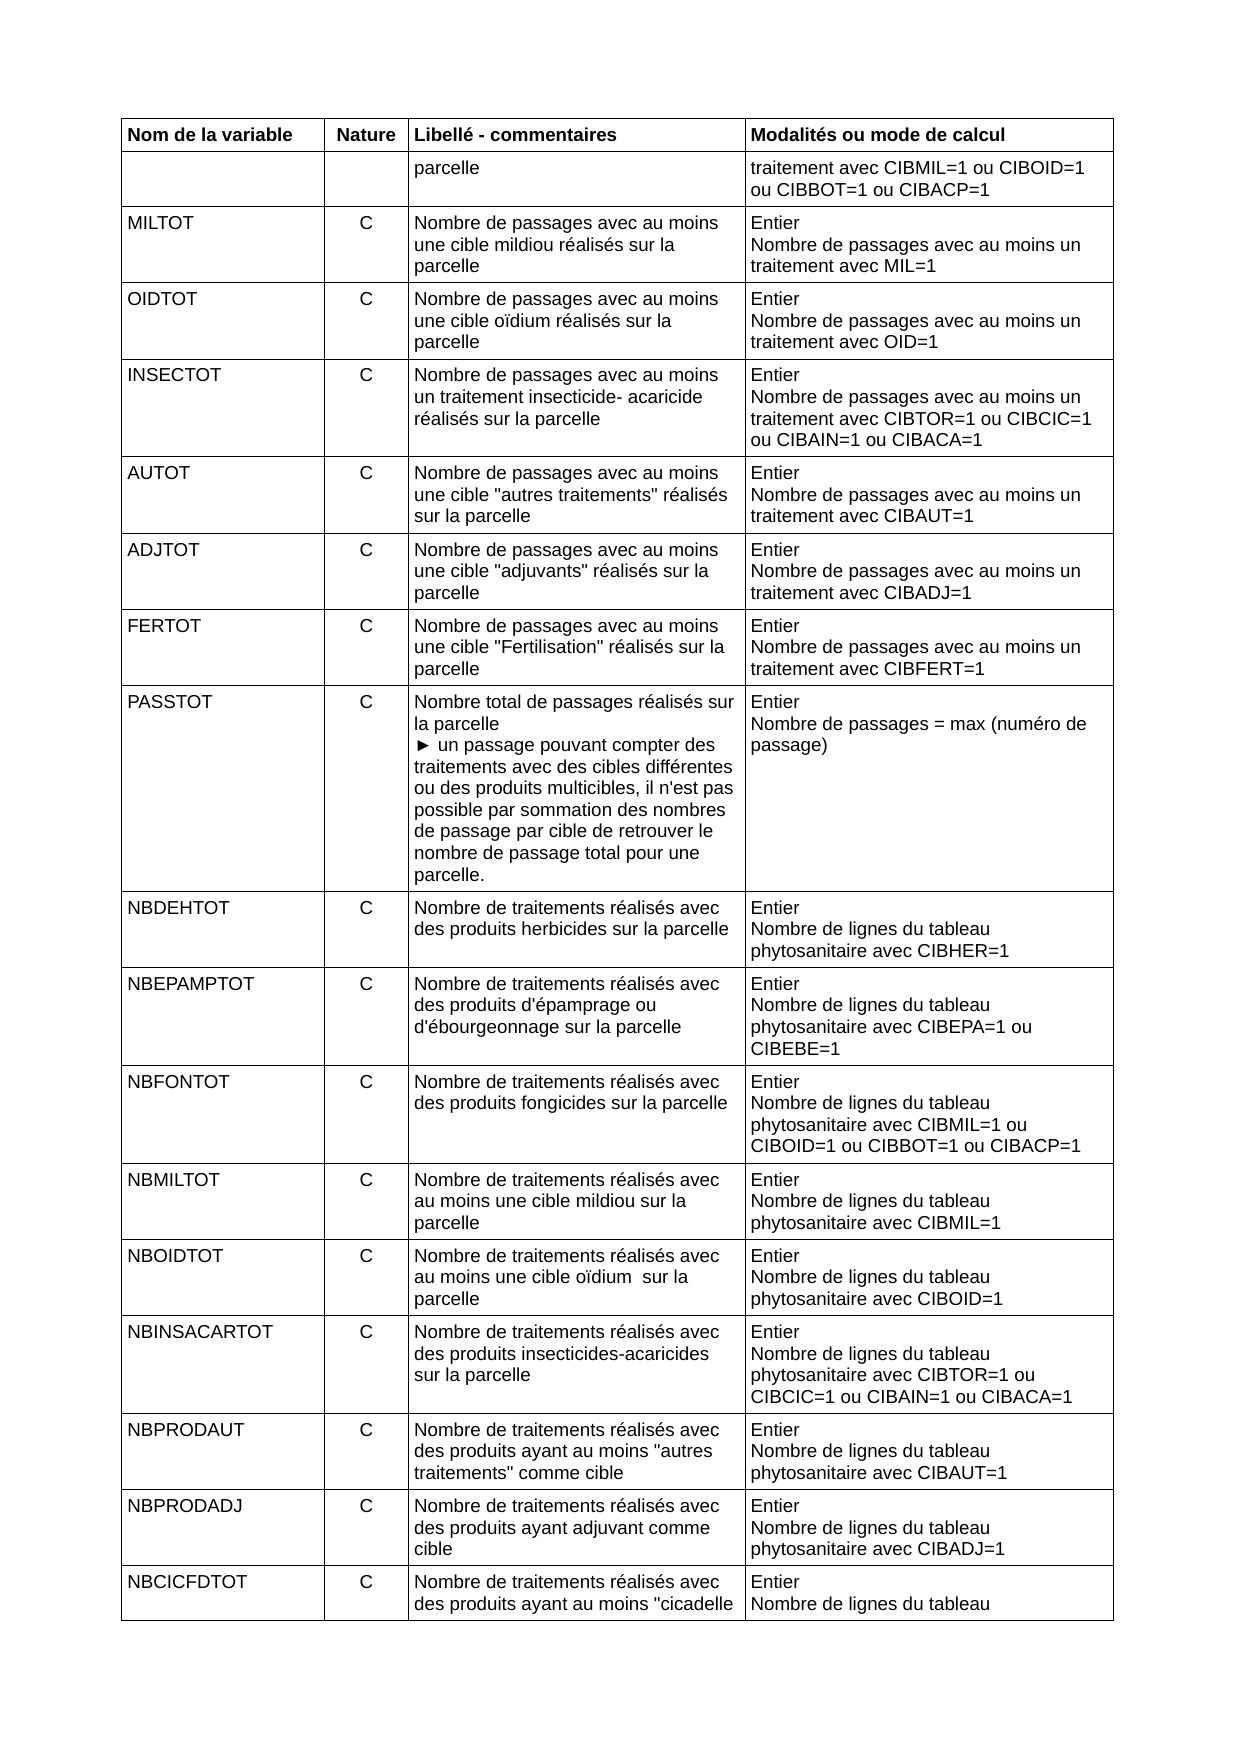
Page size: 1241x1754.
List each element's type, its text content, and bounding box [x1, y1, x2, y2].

table_cell Nombre de passages avec au moins une cible oïdium réalisés sur la parcelle [409, 283, 745, 358]
table_cell C [325, 1490, 408, 1565]
table_cell C [325, 968, 408, 1065]
table_cell NBCICFDTOT [122, 1566, 324, 1620]
table_cell Entier Nombre de lignes du tableau phytosanitaire avec CIBHER=1 [746, 892, 1113, 967]
table_cell Nombre de passages avec au moins une cible "adjuvants" réalisés sur la parcelle [409, 534, 745, 609]
table_header Libellé - commentaires [409, 119, 745, 151]
table_cell C [325, 610, 408, 685]
table_cell C [325, 1414, 408, 1489]
table_cell Nombre de traitements réalisés avec des produits insecticides-acaricides sur la parcelle [409, 1316, 745, 1413]
table_cell Nombre de passages avec au moins une cible "autres traitements" réalisés sur la parcelle [409, 457, 745, 532]
table_header Nom de la variable [122, 119, 324, 151]
table_cell Entier Nombre de passages avec au moins un traitement avec CIBADJ=1 [746, 534, 1113, 609]
table_cell Entier Nombre de passages avec au moins un traitement avec MIL=1 [746, 207, 1113, 282]
table_cell FERTOT [122, 610, 324, 685]
table_cell Nombre de passages avec au moins une cible "Fertilisation" réalisés sur la parcelle [409, 610, 745, 685]
table_cell NBEPAMPTOT [122, 968, 324, 1065]
table_cell INSECTOT [122, 360, 324, 456]
table_cell Nombre de traitements réalisés avec des produits ayant au moins "autres traitements" comme cible [409, 1414, 745, 1489]
table_cell NBOIDTOT [122, 1240, 324, 1315]
table_cell parcelle [409, 152, 745, 206]
table_cell C [325, 360, 408, 456]
table_cell [325, 152, 408, 206]
table_cell NBINSACARTOT [122, 1316, 324, 1413]
table_cell C [325, 1566, 408, 1620]
table_cell NBFONTOT [122, 1066, 324, 1162]
table_cell PASSTOT [122, 686, 324, 891]
table_cell Entier Nombre de lignes du tableau phytosanitaire avec CIBMIL=1 [746, 1164, 1113, 1239]
table_cell Nombre de traitements réalisés avec au moins une cible mildiou sur la parcelle [409, 1164, 745, 1239]
table_cell OIDTOT [122, 283, 324, 358]
table_cell NBPRODAUT [122, 1414, 324, 1489]
table_cell NBPRODADJ [122, 1490, 324, 1565]
table_cell C [325, 686, 408, 891]
table_cell [122, 152, 324, 206]
table_cell C [325, 207, 408, 282]
table_cell Entier Nombre de lignes du tableau phytosanitaire avec CIBMIL=1 ou CIBOID=1 ou CIBBOT=1 ou CIBACP=1 [746, 1066, 1113, 1162]
table_cell C [325, 1164, 408, 1239]
table_cell Nombre de traitements réalisés avec des produits ayant adjuvant comme cible [409, 1490, 745, 1565]
table_cell C [325, 892, 408, 967]
table_cell Entier Nombre de lignes du tableau phytosanitaire avec CIBTOR=1 ou CIBCIC=1 ou CIBAIN=1 ou CIBACA=1 [746, 1316, 1113, 1413]
table_cell Entier Nombre de passages avec au moins un traitement avec CIBTOR=1 ou CIBCIC=1 ou CIBAIN=1 ou CIBACA=1 [746, 360, 1113, 456]
table_cell C [325, 534, 408, 609]
table_cell Nombre de passages avec au moins un traitement insecticide- acaricide réalisés sur la parcelle [409, 360, 745, 456]
table_cell Entier Nombre de passages avec au moins un traitement avec OID=1 [746, 283, 1113, 358]
table_cell Entier Nombre de lignes du tableau phytosanitaire avec CIBAUT=1 [746, 1414, 1113, 1489]
table_cell Entier Nombre de passages = max (numéro de passage) [746, 686, 1113, 891]
table_cell Nombre de traitements réalisés avec au moins une cible oïdium sur la parcelle [409, 1240, 745, 1315]
table_cell Entier Nombre de lignes du tableau phytosanitaire avec CIBOID=1 [746, 1240, 1113, 1315]
table_header Nature [325, 119, 408, 151]
table_header Modalités ou mode de calcul [746, 119, 1113, 151]
table_cell AUTOT [122, 457, 324, 532]
table_cell Nombre de traitements réalisés avec des produits herbicides sur la parcelle [409, 892, 745, 967]
table_cell C [325, 1066, 408, 1162]
table_cell Entier Nombre de passages avec au moins un traitement avec CIBAUT=1 [746, 457, 1113, 532]
table_cell MILTOT [122, 207, 324, 282]
table_cell Nombre de traitements réalisés avec des produits fongicides sur la parcelle [409, 1066, 745, 1162]
table_cell traitement avec CIBMIL=1 ou CIBOID=1 ou CIBBOT=1 ou CIBACP=1 [746, 152, 1113, 206]
table_cell Nombre de passages avec au moins une cible mildiou réalisés sur la parcelle [409, 207, 745, 282]
table_cell NBDEHTOT [122, 892, 324, 967]
table_cell Entier Nombre de lignes du tableau phytosanitaire avec CIBADJ=1 [746, 1490, 1113, 1565]
table_cell Nombre de traitements réalisés avec des produits d'épamprage ou d'ébourgeonnage sur la parcelle [409, 968, 745, 1065]
table_cell Entier Nombre de lignes du tableau [746, 1566, 1113, 1620]
table_cell C [325, 283, 408, 358]
table_cell NBMILTOT [122, 1164, 324, 1239]
table_cell C [325, 1316, 408, 1413]
table_cell Entier Nombre de passages avec au moins un traitement avec CIBFERT=1 [746, 610, 1113, 685]
table_cell C [325, 1240, 408, 1315]
table_cell ADJTOT [122, 534, 324, 609]
table_cell Nombre total de passages réalisés sur la parcelle ► un passage pouvant compter des traitements avec des cibles différentes ou des produits multicibles, il n'est pas possible par sommation des nombres de passage par cible de retrouver le nombre de passage total pour une parcelle. [409, 686, 745, 891]
table_cell C [325, 457, 408, 532]
table_cell Nombre de traitements réalisés avec des produits ayant au moins "cicadelle [409, 1566, 745, 1620]
table_cell Entier Nombre de lignes du tableau phytosanitaire avec CIBEPA=1 ou CIBEBE=1 [746, 968, 1113, 1065]
